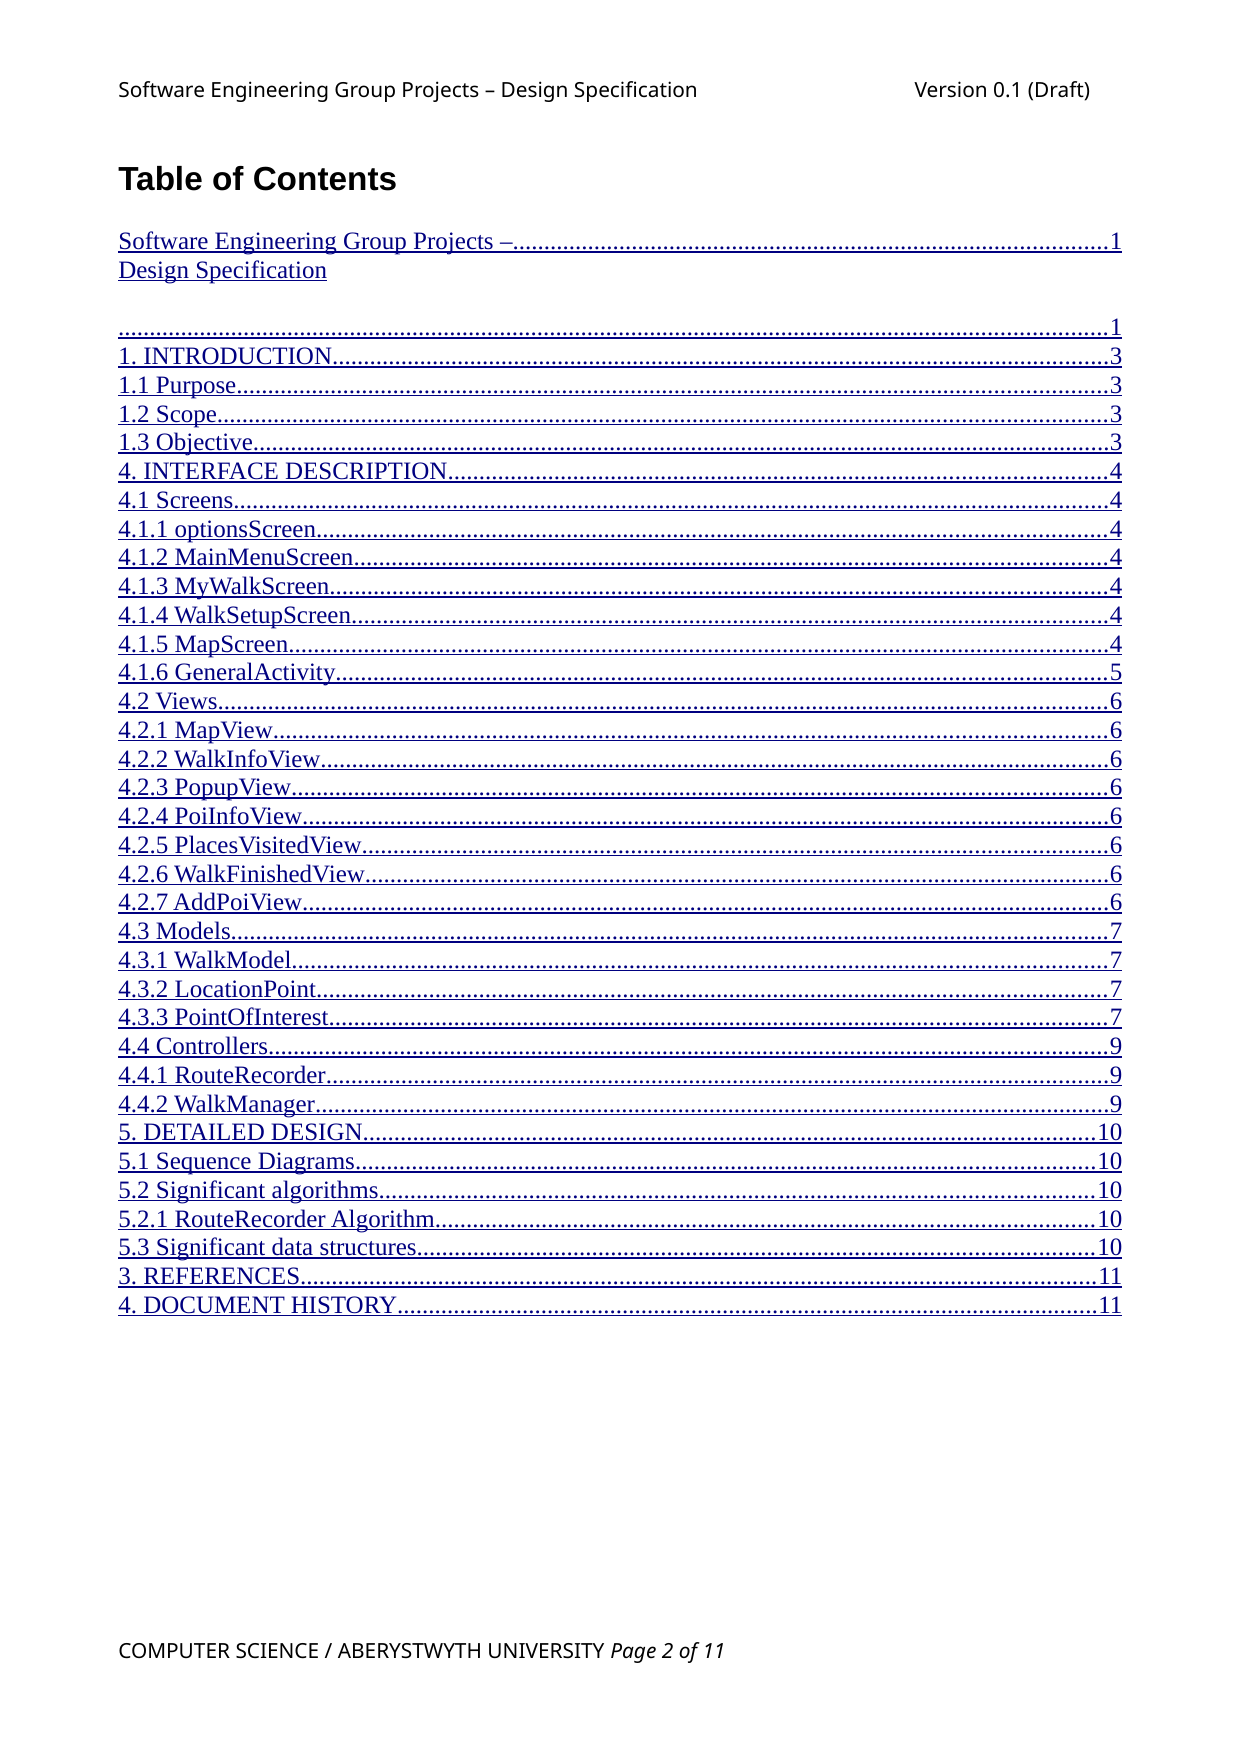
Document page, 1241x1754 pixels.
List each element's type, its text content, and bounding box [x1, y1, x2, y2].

text 4. INTERFACE DESCRIPTION 4 [118, 456, 1122, 481]
text 4.3.2 LocationPoint 7 [118, 974, 1122, 999]
text 4.2.7 AddPoiView 6 [118, 887, 1122, 912]
text 1.3 Objective 3 [118, 427, 1122, 452]
text 5.3 Significant data structures 10 [118, 1232, 1122, 1257]
text 5.2 Significant algorithms 10 [118, 1175, 1122, 1200]
text 4.1.1 optionsScreen 4 [118, 514, 1122, 539]
text 4.2.6 WalkFinishedView 6 [118, 859, 1122, 884]
text 4.1 Screens 4 [118, 485, 1122, 510]
text 4. DOCUMENT HISTORY 11 [118, 1290, 1122, 1315]
text 4.4.1 RouteRecorder 9 [118, 1060, 1122, 1085]
text 4.2.4 PoiInfoView 6 [118, 801, 1122, 826]
text 4.2 Views 6 [118, 686, 1122, 711]
text 1. INTRODUCTION 3 [118, 341, 1122, 366]
text 4.2.5 PlacesVisitedView 6 [118, 830, 1122, 855]
text 4.1.3 MyWalkScreen 4 [118, 571, 1122, 596]
text 5. DETAILED DESIGN 10 [118, 1117, 1122, 1142]
text 4.4.2 WalkManager 9 [118, 1089, 1122, 1114]
text 4.1.2 MainMenuScreen 4 [118, 542, 1122, 567]
text 4.3 Models 7 [118, 916, 1122, 941]
text 4.3.1 WalkModel 7 [118, 945, 1122, 970]
text 4.3.3 PointOfInterest 7 [118, 1002, 1122, 1027]
text 4.2.1 MapView 6 [118, 715, 1122, 740]
text Design Specification 1 [118, 255, 1122, 337]
text 1.1 Purpose 3 [118, 370, 1122, 395]
text 5.2.1 RouteRecorder Algorithm 10 [118, 1204, 1122, 1229]
text 4.2.3 PopupView 6 [118, 772, 1122, 797]
text 5.1 Sequence Diagrams 10 [118, 1146, 1122, 1171]
text 4.4 Controllers 9 [118, 1031, 1122, 1056]
text Software Engineering Group Projects – 1 [118, 197, 1122, 251]
text 3. REFERENCES 11 [118, 1261, 1122, 1286]
text 4.1.4 WalkSetupScreen 4 [118, 600, 1122, 625]
text 4.1.6 GeneralActivity 5 [118, 657, 1122, 682]
text 1.2 Scope 3 [118, 399, 1122, 424]
text 4.2.2 WalkInfoView 6 [118, 744, 1122, 769]
text 4.1.5 MapScreen 4 [118, 629, 1122, 654]
subtitle Table of Contents [118, 159, 1122, 197]
